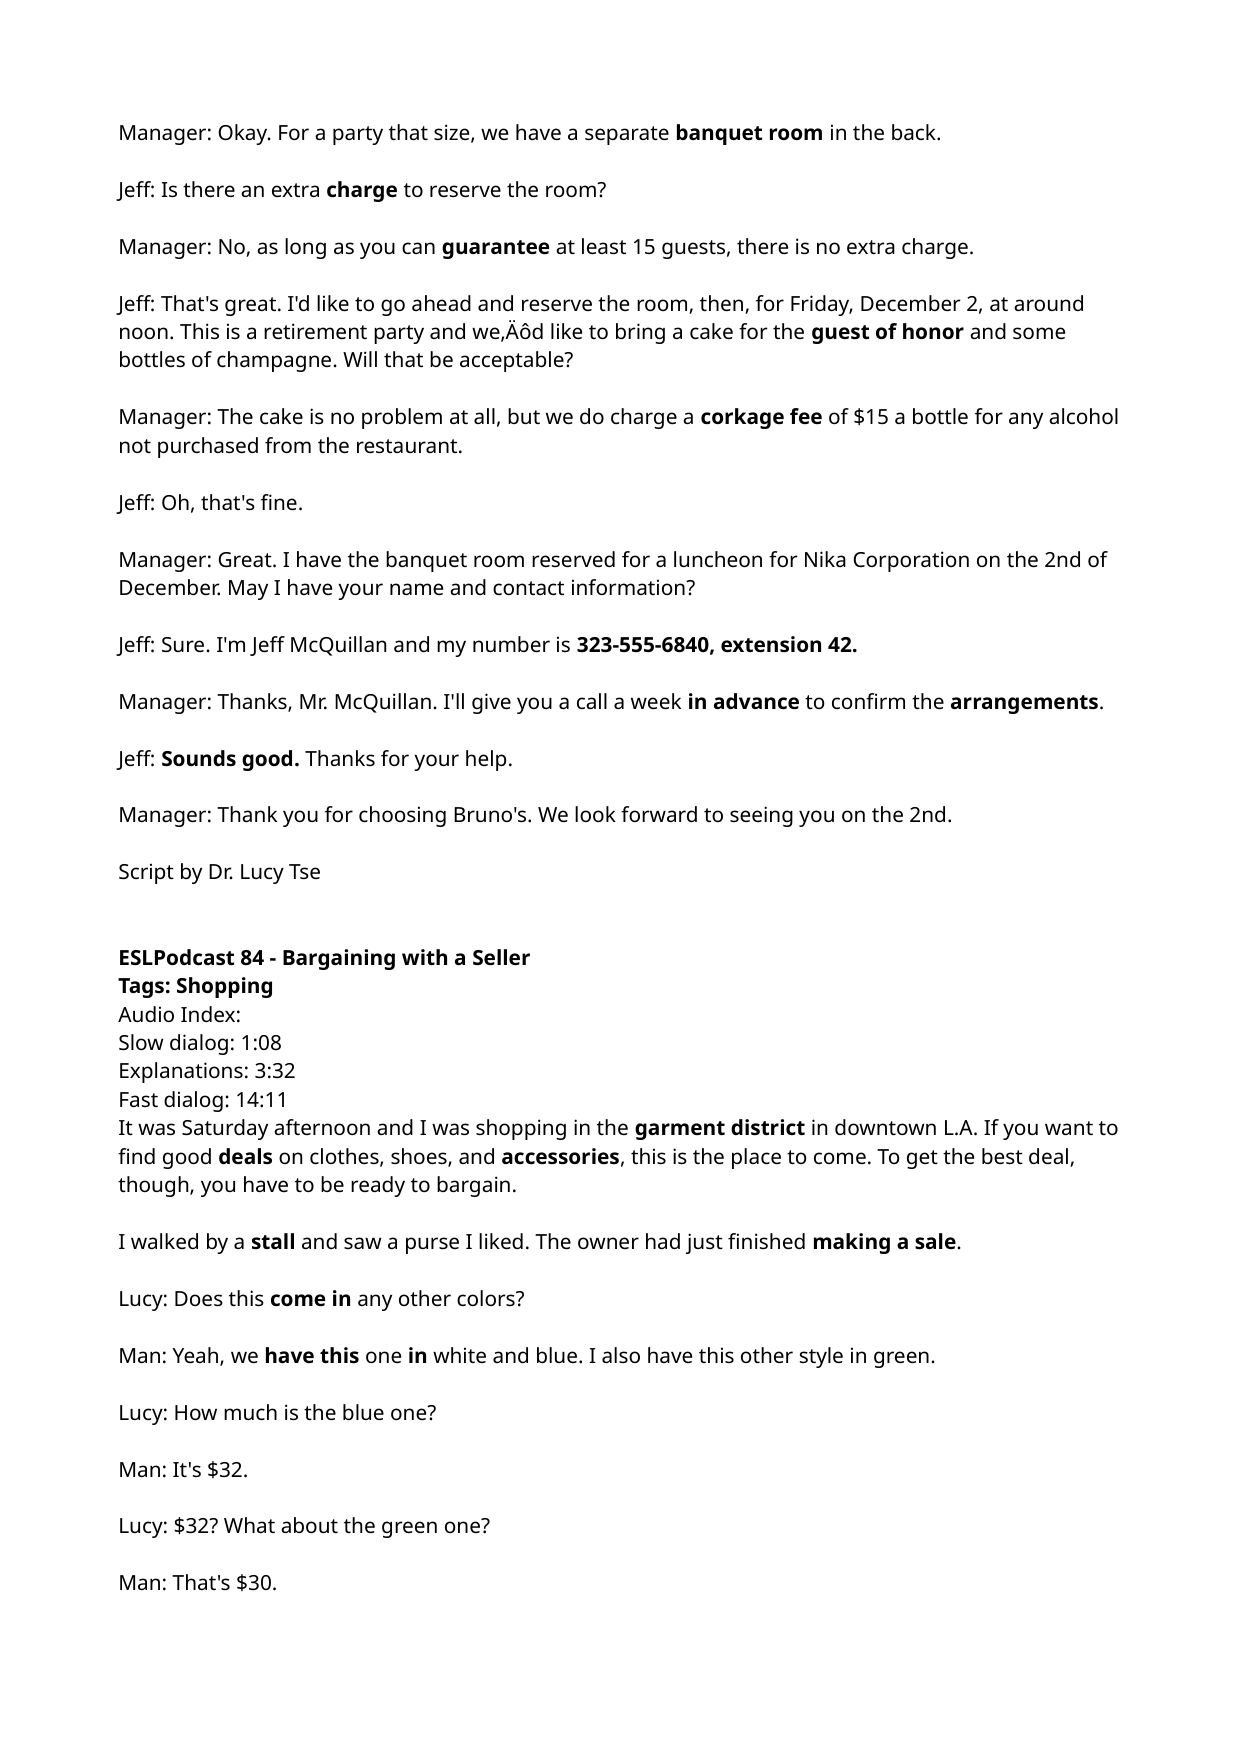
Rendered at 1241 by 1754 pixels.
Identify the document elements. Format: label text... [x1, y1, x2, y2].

table_header Audio Index: Slow dialog: 1:08 Explanations: 3:32 Fast dialog: 14:11 [118, 1000, 1122, 1113]
text ESLPodcast 84 - Bargaining with a Seller Tags: Shopping [118, 943, 1122, 1000]
table_header Manager: Okay. For a party that size, we have a separate banquet room in the back. Jeff: Is there an extra charge to reserve the room? Manager: No, as long as you can guarantee at least 15 guests, there is no extra charge. Jeff: That's great. I'd like to go ahead and reserve the room, then, for Friday, December 2, at around noon. This is a retirement party and we‚Äôd like to bring a cake for the guest of honor and some bottles of champagne. Will that be acceptable? Manager: The cake is no problem at all, but we do charge a corkage fee of $15 a bottle for any alcohol not purchased from the restaurant. Jeff: Oh, that's fine. Manager: Great. I have the banquet room reserved for a luncheon for Nika Corporation on the 2nd of December. May I have your name and contact information? Jeff: Sure. I'm Jeff McQuillan and my number is 323-555-6840, extension 42. Manager: Thanks, Mr. McQuillan. I'll give you a call a week in advance to confirm the arrangements. Jeff: Sounds good. Thanks for your help. Manager: Thank you for choosing Bruno's. We look forward to seeing you on the 2nd. Script by Dr. Lucy Tse [118, 118, 1122, 886]
table_header It was Saturday afternoon and I was shopping in the garment district in downtown L.A. If you want to find good deals on clothes, shoes, and accessories, this is the place to come. To get the best deal, though, you have to be ready to bargain. I walked by a stall and saw a purse I liked. The owner had just finished making a sale. Lucy: Does this come in any other colors? Man: Yeah, we have this one in white and blue. I also have this other style in green. Lucy: How much is the blue one? Man: It's $32. Lucy: $32? What about the green one? Man: That's $30. [118, 1114, 1122, 1625]
